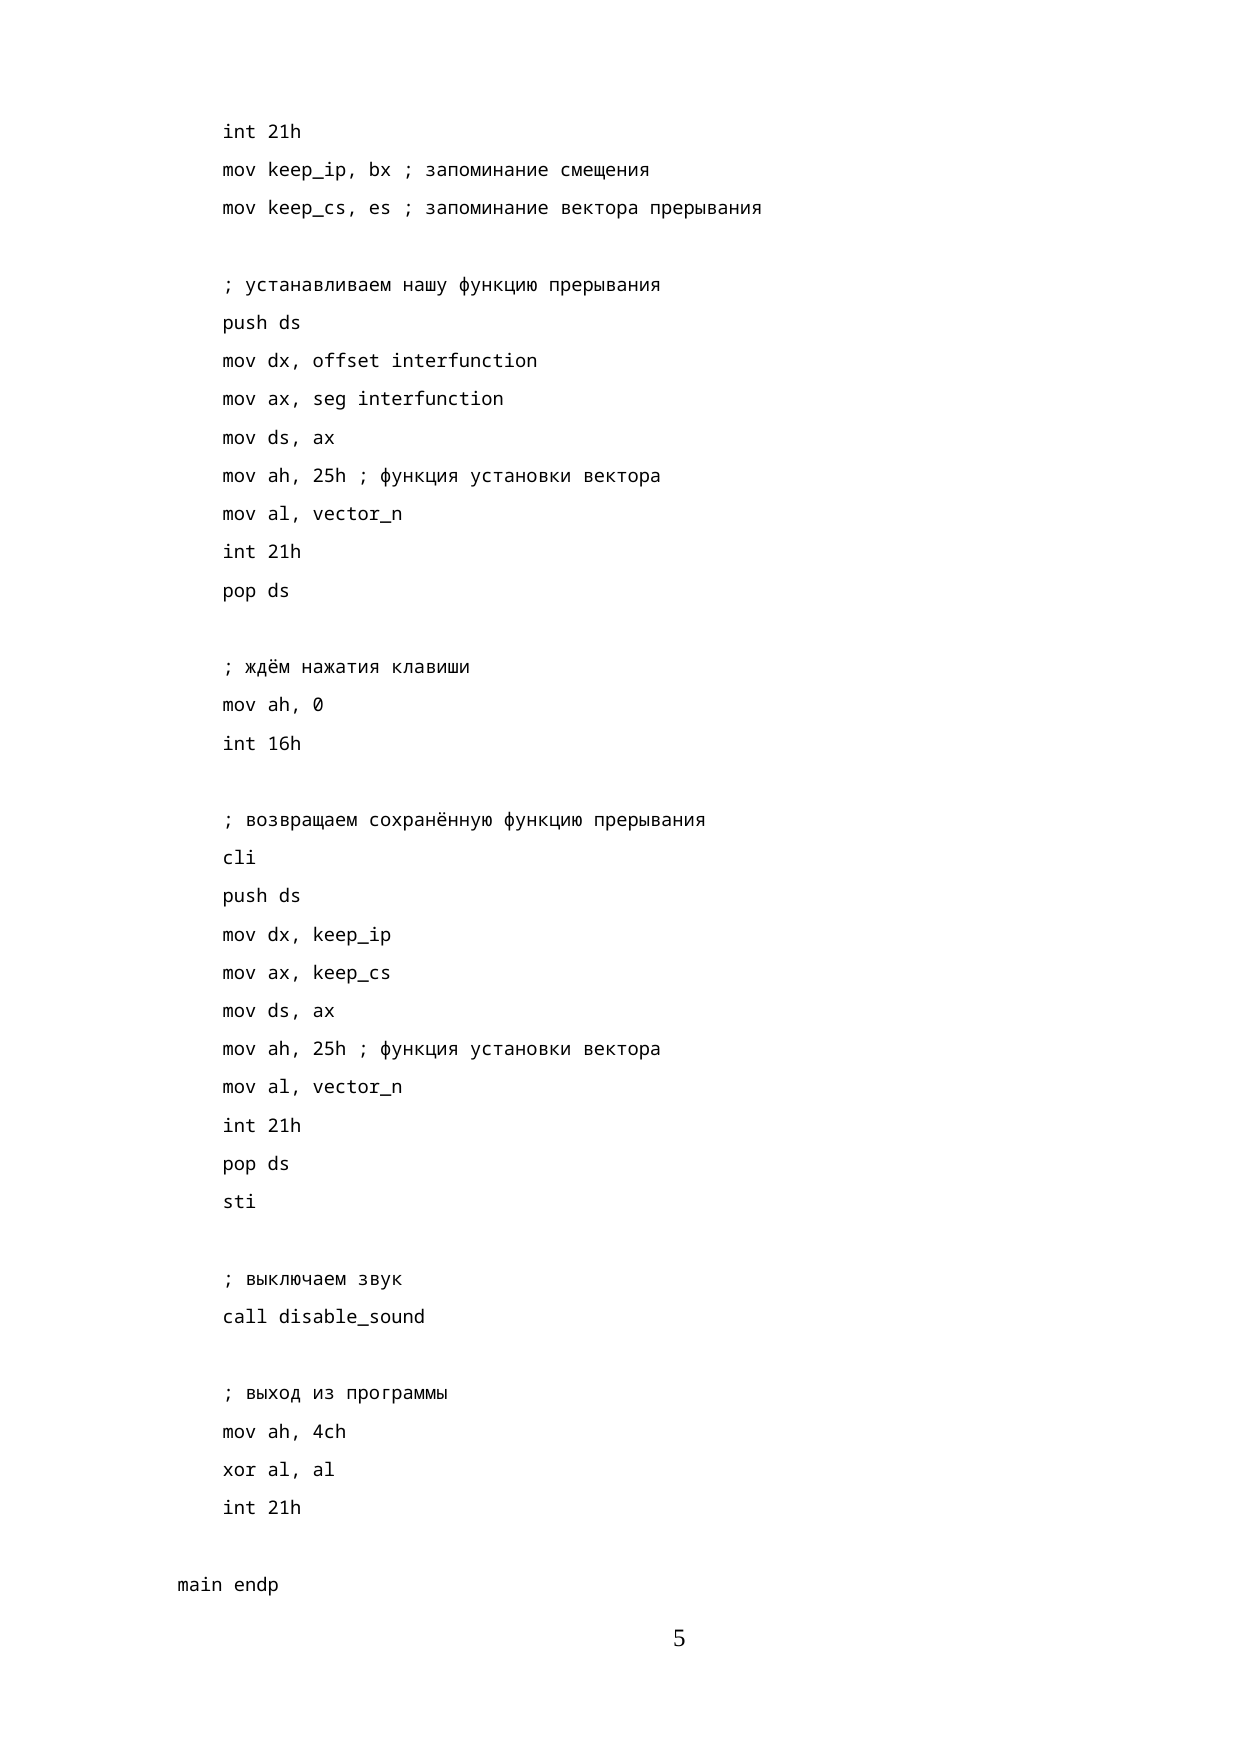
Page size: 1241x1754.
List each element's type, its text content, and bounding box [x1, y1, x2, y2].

text mov ah, 25h ; функция установки вектора [177, 462, 1181, 488]
text mov ah, 25h ; функция установки вектора [177, 1036, 1181, 1061]
text mov ax, seg interfunction [177, 386, 1181, 411]
text main endp [177, 1571, 1181, 1596]
text mov keep_ip, bx ; запоминание смещения [177, 156, 1181, 182]
text call disable_sound [177, 1303, 1181, 1329]
text sti [177, 1188, 1181, 1214]
text ; ждём нажатия клавиши [177, 653, 1181, 679]
text mov dx, keep_ip [177, 921, 1181, 946]
text mov ah, 0 [177, 692, 1181, 717]
text mov ds, ax [177, 997, 1181, 1023]
text int 21h [177, 1494, 1181, 1520]
text int 21h [177, 118, 1181, 144]
text mov al, vector_n [177, 1074, 1181, 1099]
text xor al, al [177, 1456, 1181, 1482]
text ; возвращаем сохранённую функцию прерывания [177, 806, 1181, 832]
text int 16h [177, 730, 1181, 755]
text ; устанавливаем нашу функцию прерывания [177, 271, 1181, 297]
text push ds [177, 309, 1181, 335]
text int 21h [177, 539, 1181, 564]
text pop ds [177, 1150, 1181, 1176]
text cli [177, 844, 1181, 870]
text mov ax, keep_cs [177, 959, 1181, 985]
text mov dx, offset interfunction [177, 347, 1181, 373]
text ; выключаем звук [177, 1265, 1181, 1291]
text mov keep_cs, es ; запоминание вектора прерывания [177, 194, 1181, 220]
text mov ah, 4ch [177, 1418, 1181, 1443]
text pop ds [177, 577, 1181, 602]
text mov al, vector_n [177, 500, 1181, 526]
text mov ds, ax [177, 424, 1181, 449]
text int 21h [177, 1112, 1181, 1138]
text push ds [177, 883, 1181, 908]
text ; выход из программы [177, 1380, 1181, 1405]
